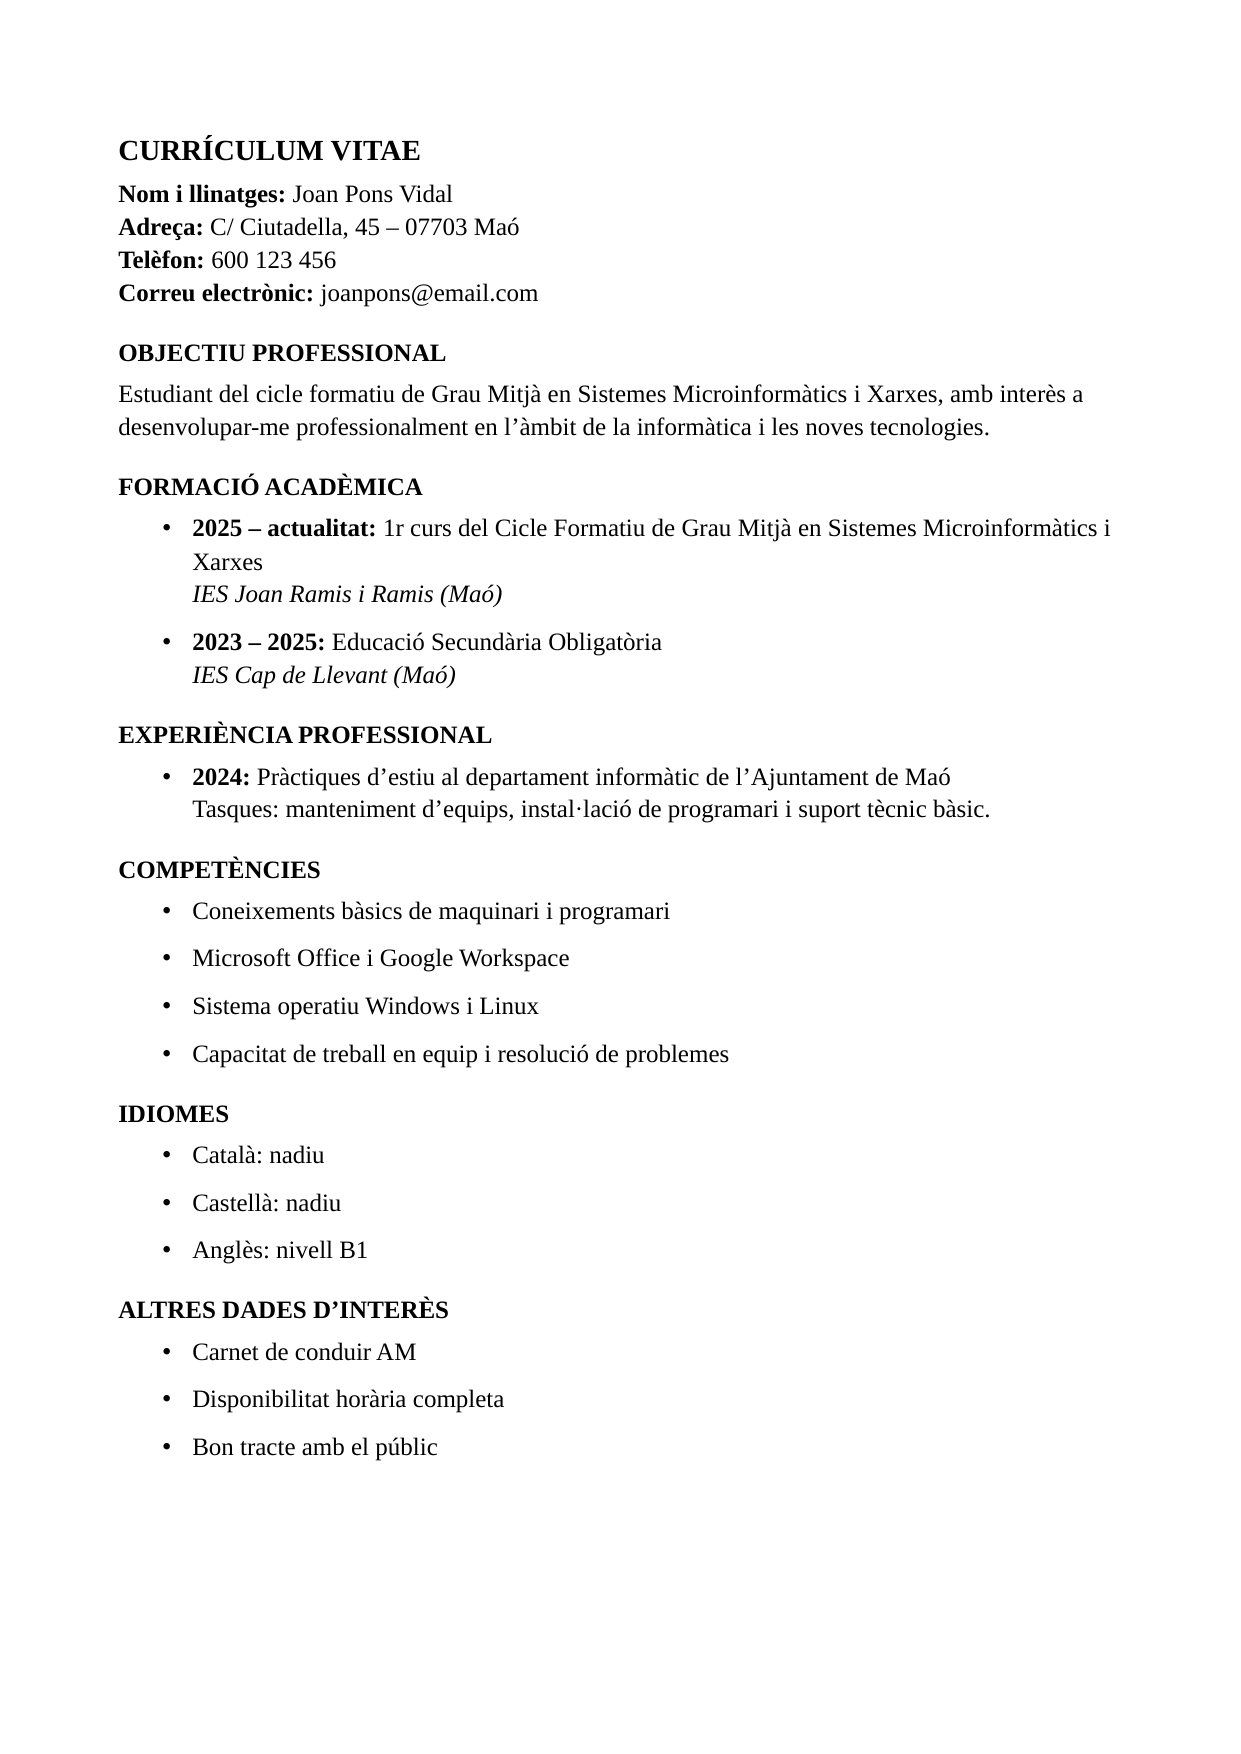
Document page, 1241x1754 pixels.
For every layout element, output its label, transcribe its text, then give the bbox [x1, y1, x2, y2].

subtitle FORMACIÓ ACADÈMICA [118, 472, 1122, 501]
list 2024: Pràctiques d’estiu al departament informàtic de l’Ajuntament de Maó Tasques: manteniment d’equips, instal·lació de programari i suport tècnic bàsic. [162, 762, 1122, 823]
list Català: nadiu [162, 1140, 1122, 1169]
list 2025 – actualitat: 1r curs del Cicle Formatiu de Grau Mitjà en Sistemes Microinformàtics i Xarxes IES Joan Ramis i Ramis (Maó) [162, 513, 1122, 608]
list Disponibilitat horària completa [162, 1384, 1122, 1413]
text Estudiant del cicle formatiu de Grau Mitjà en Sistemes Microinformàtics i Xarxes, amb interès a desenvolupar-me professionalment en l’àmbit de la informàtica i les noves tecnologies. [118, 379, 1122, 441]
subtitle ALTRES DADES D’INTERÈS [118, 1295, 1122, 1324]
list Carnet de conduir AM [162, 1337, 1122, 1365]
list 2023 – 2025: Educació Secundària Obligatòria IES Cap de Llevant (Maó) [162, 627, 1122, 689]
subtitle IDIOMES [118, 1099, 1122, 1128]
subtitle CURRÍCULUM VITAE [118, 133, 1122, 166]
list Anglès: nivell B1 [162, 1235, 1122, 1264]
text Nom i llinatges: Joan Pons Vidal Adreça: C/ Ciutadella, 45 – 07703 Maó Telèfon: 600 123 456 Correu electrònic: joanpons@email.com [118, 179, 1122, 307]
list Castellà: nadiu [162, 1188, 1122, 1216]
list Microsoft Office i Google Workspace [162, 943, 1122, 972]
subtitle COMPETÈNCIES [118, 855, 1122, 883]
list Sistema operatiu Windows i Linux [162, 991, 1122, 1020]
list Coneixements bàsics de maquinari i programari [162, 896, 1122, 925]
subtitle EXPERIÈNCIA PROFESSIONAL [118, 720, 1122, 749]
list Capacitat de treball en equip i resolució de problemes [162, 1039, 1122, 1067]
subtitle OBJECTIU PROFESSIONAL [118, 338, 1122, 367]
list Bon tracte amb el públic [162, 1432, 1122, 1461]
